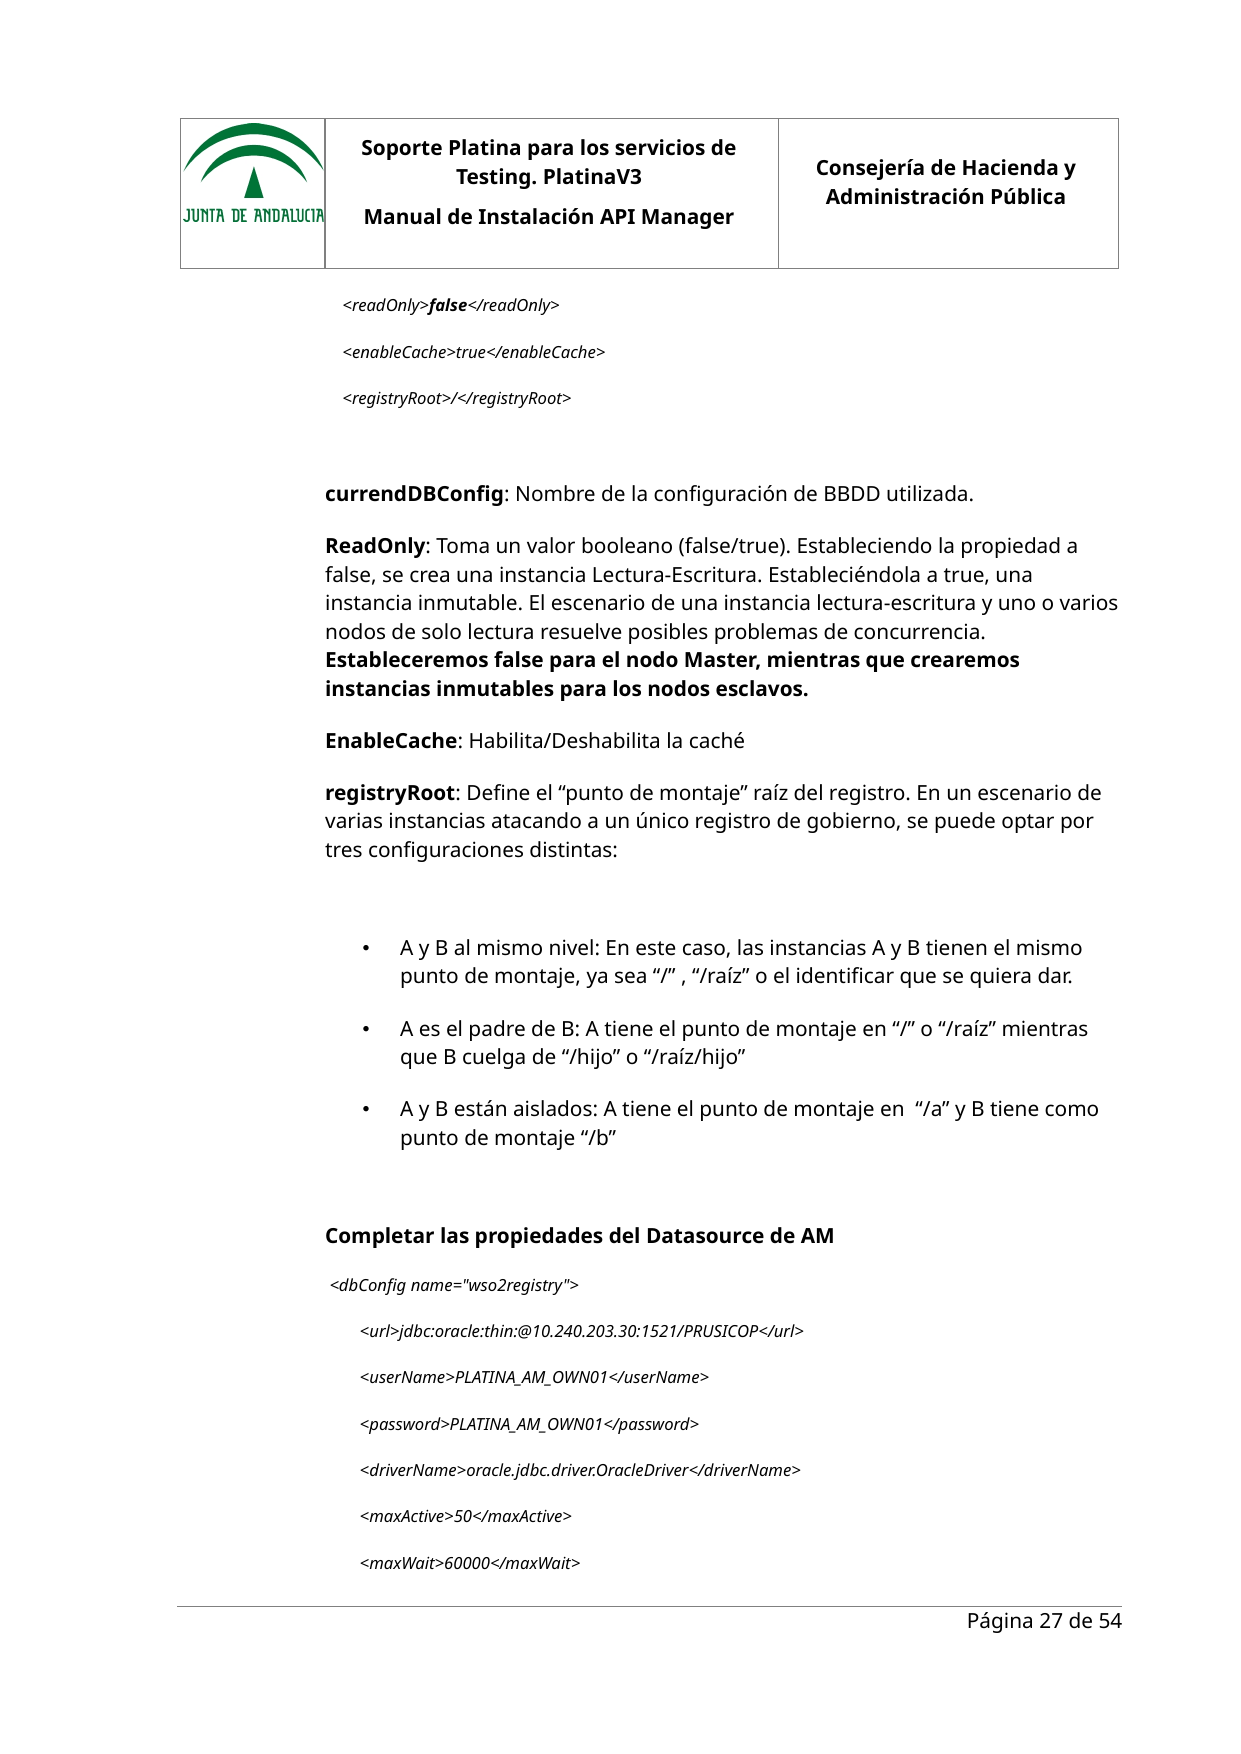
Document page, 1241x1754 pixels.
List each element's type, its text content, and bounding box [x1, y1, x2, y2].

text <enableCache>true</enableCache> [325, 340, 1122, 363]
text currendDBConfig: Nombre de la configuración de BBDD utilizada. [325, 479, 1122, 508]
list A es el padre de B: A tiene el punto de montaje en “/” o “/raíz” mientras que B cuelga de “/hijo” o “/raíz/hijo” [362, 1014, 1122, 1071]
picture [183, 123, 324, 222]
text <password>PLATINA_AM_OWN01</password> [325, 1412, 1122, 1435]
text <readOnly>false</readOnly> [325, 294, 1122, 317]
text registryRoot: Define el “punto de montaje” raíz del registro. En un escenario de varias instancias atacando a un único registro de gobierno, se puede optar por tres configuraciones distintas: [325, 778, 1122, 863]
text ReadOnly: Toma un valor booleano (false/true). Estableciendo la propiedad a false, se crea una instancia Lectura-Escritura. Estableciéndola a true, una instancia inmutable. El escenario de una instancia lectura-escritura y uno o varios nodos de solo lectura resuelve posibles problemas de concurrencia. Estableceremos false para el nodo Master, mientras que crearemos instancias inmutables para los nodos esclavos. [325, 532, 1122, 702]
text <maxActive>50</maxActive> [325, 1505, 1122, 1528]
text Completar las propiedades del Datasource de AM [325, 1221, 1122, 1249]
text <maxWait>60000</maxWait> [325, 1551, 1122, 1574]
list A y B están aislados: A tiene el punto de montaje en “/a” y B tiene como punto de montaje “/b” [362, 1094, 1122, 1151]
text <userName>PLATINA_AM_OWN01</userName> [325, 1366, 1122, 1389]
text <driverName>oracle.jdbc.driver.OracleDriver</driverName> [325, 1459, 1122, 1481]
text <registryRoot>/</registryRoot> [325, 387, 1122, 409]
text EnableCache: Habilita/Deshabilita la caché [325, 726, 1122, 754]
list A y B al mismo nivel: En este caso, las instancias A y B tienen el mismo punto de montaje, ya sea “/” , “/raíz” o el identificar que se quiera dar. [362, 933, 1122, 990]
text <url>jdbc:oracle:thin:@10.240.203.30:1521/PRUSICOP</url> [325, 1319, 1122, 1342]
text <dbConfig name="wso2registry"> [325, 1273, 1122, 1296]
